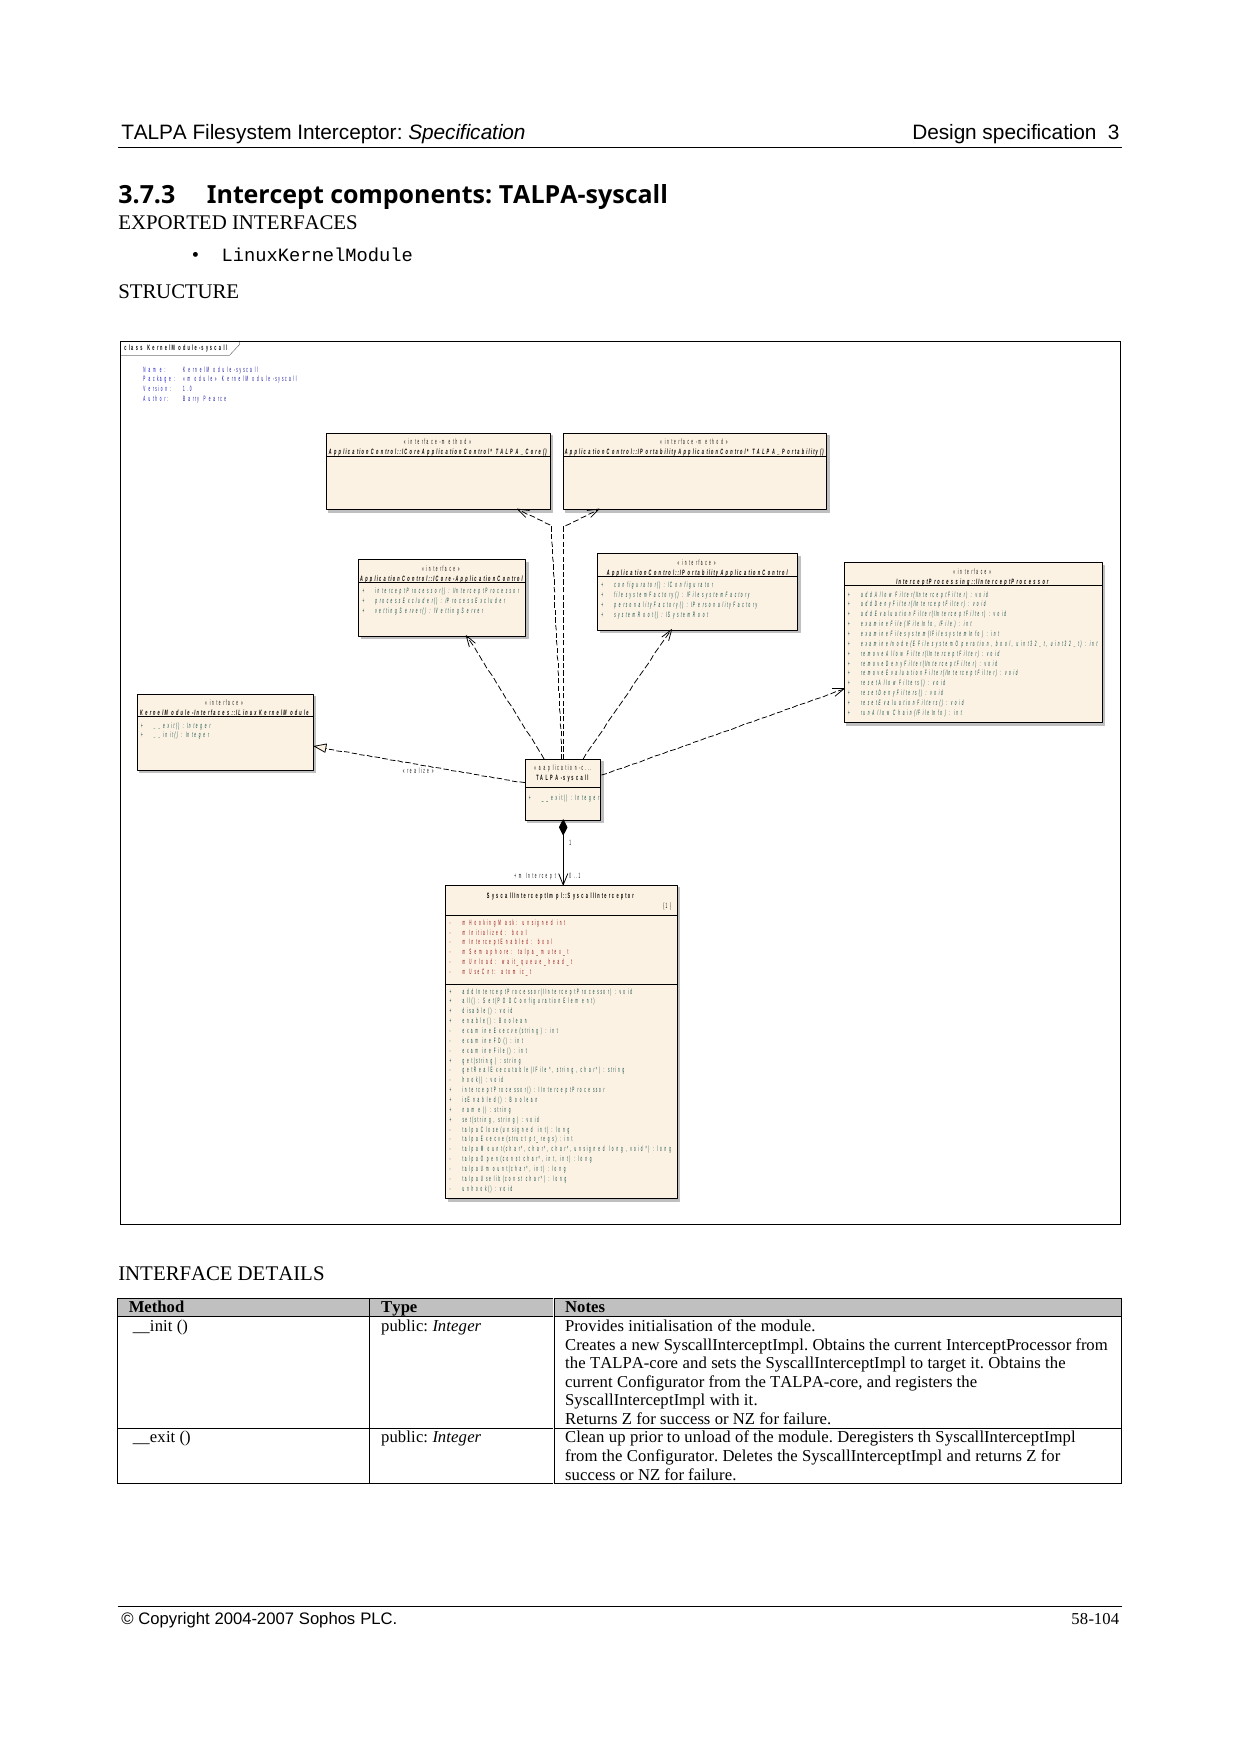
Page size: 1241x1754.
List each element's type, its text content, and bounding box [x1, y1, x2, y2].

table_cell __exit () [118, 1429, 369, 1483]
table_cell Clean up prior to unload of the module. Deregisters th SyscallInterceptImpl from the Configurator. Deletes the SyscallInterceptImpl and returns Z for success or NZ for failure. [555, 1429, 1121, 1483]
table_header Method [118, 1299, 369, 1316]
table_cell Provides initialisation of the module. Creates a new SyscallInterceptImpl. Obtains the current InterceptProcessor from the TALPA-core and sets the SyscallInterceptImpl to target it. Obtains the current Configurator from the TALPA-core, and registers the SyscallInterceptImpl with it. Returns Z for success or NZ for failure. [555, 1317, 1121, 1428]
text EXPORTED INTERFACES [118, 211, 1122, 234]
table_cell __init () [118, 1317, 369, 1428]
text STRUCTURE [118, 280, 1122, 303]
table_cell public: Integer [370, 1429, 553, 1483]
text INTERFACE DETAILS [118, 1262, 1122, 1285]
table_header Type [370, 1299, 553, 1316]
subtitle Intercept components: TALPA-syscall [118, 177, 1122, 211]
table_cell public: Integer [370, 1317, 553, 1428]
list LinuxKernelModule [192, 246, 1122, 267]
table_header Notes [555, 1299, 1121, 1316]
